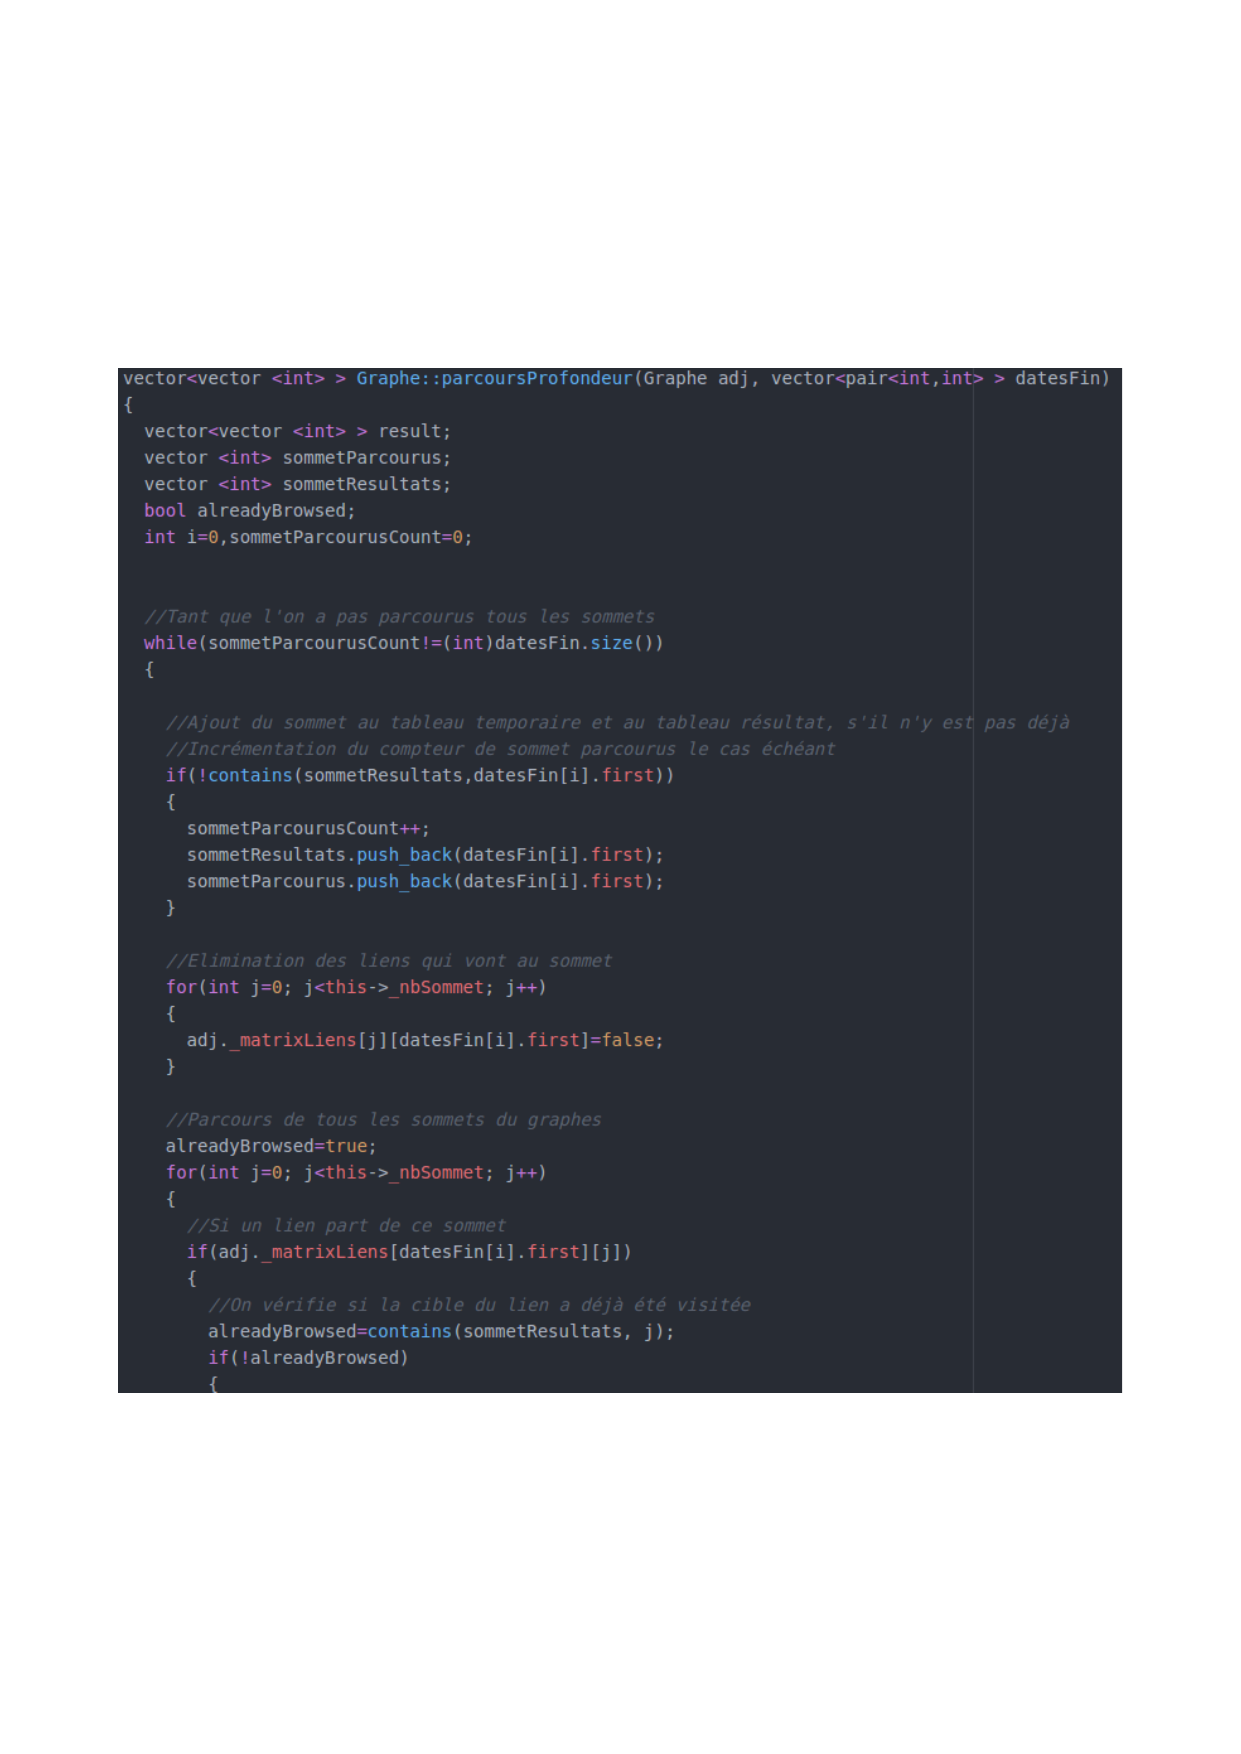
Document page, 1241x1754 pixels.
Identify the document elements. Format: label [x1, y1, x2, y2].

picture [118, 368, 1123, 1393]
